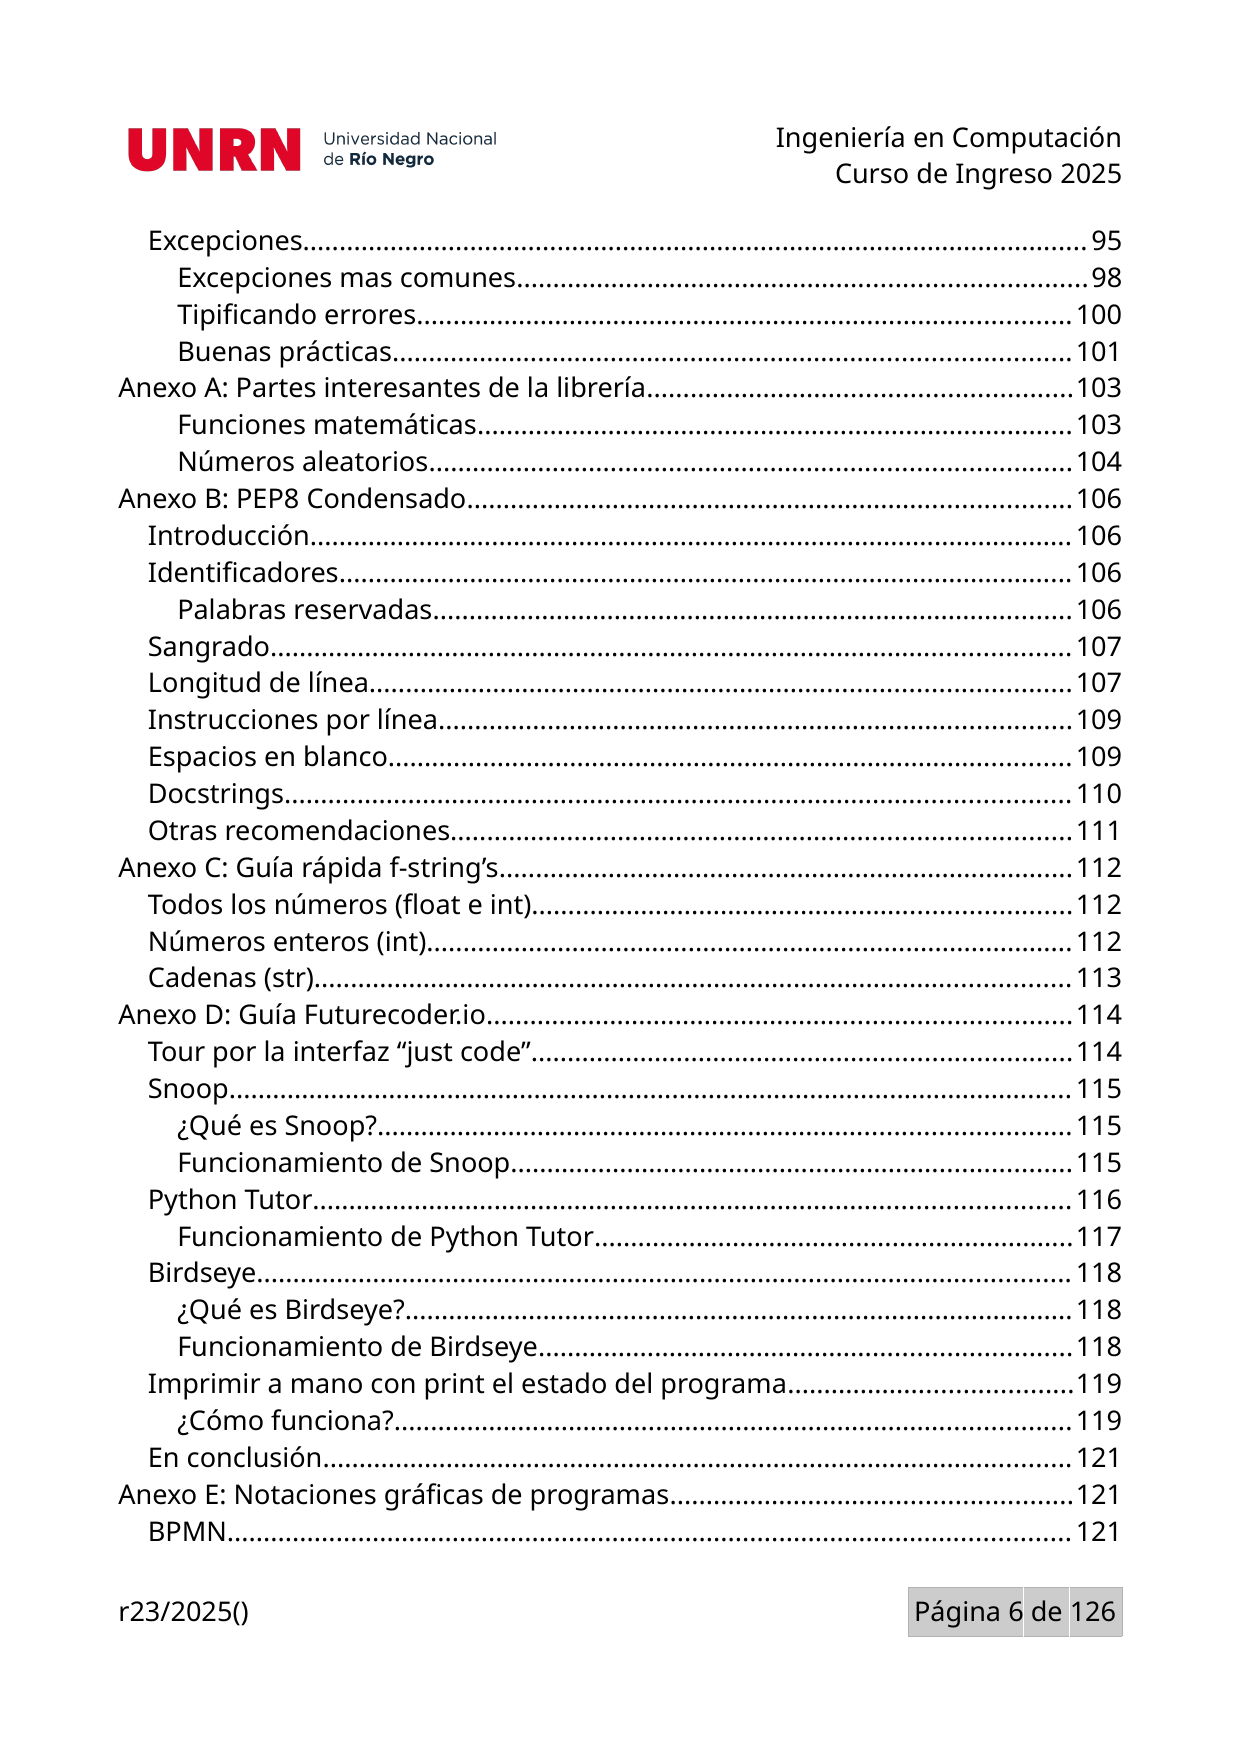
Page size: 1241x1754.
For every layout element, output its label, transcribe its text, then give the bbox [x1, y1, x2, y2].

text Tipificando errores 100 [177, 295, 1122, 332]
text Anexo C: Guía rápida f-string’s 112 [118, 848, 1122, 885]
text En conclusión 121 [148, 1438, 1122, 1475]
text Funcionamiento de Birdseye 118 [177, 1328, 1122, 1364]
text Funcionamiento de Python Tutor 117 [177, 1217, 1122, 1254]
text Python Tutor 116 [148, 1180, 1122, 1217]
text Anexo D: Guía Futurecoder.io 114 [118, 996, 1122, 1033]
text Imprimir a mano con print el estado del programa 119 [148, 1364, 1122, 1401]
text Birdseye 118 [148, 1254, 1122, 1291]
text Funcionamiento de Snoop 115 [177, 1143, 1122, 1180]
text ¿Qué es Snoop? 115 [177, 1106, 1122, 1143]
text BPMN 121 [148, 1512, 1122, 1549]
text Anexo E: Notaciones gráficas de programas 121 [118, 1475, 1122, 1512]
text Introducción 106 [148, 516, 1122, 553]
text ¿Qué es Birdseye? 118 [177, 1291, 1122, 1328]
text Longitud de línea 107 [148, 664, 1122, 701]
text Tour por la interfaz “just code” 114 [148, 1033, 1122, 1069]
text Excepciones 95 [148, 221, 1122, 258]
text Snoop 115 [148, 1069, 1122, 1106]
text Anexo B: PEP8 Condensado 106 [118, 479, 1122, 516]
text Espacios en blanco 109 [148, 738, 1122, 774]
text Excepciones mas comunes 98 [177, 258, 1122, 295]
text Identificadores 106 [148, 553, 1122, 590]
text Palabras reservadas 106 [177, 590, 1122, 627]
picture [118, 118, 505, 180]
text Instrucciones por línea 109 [148, 701, 1122, 738]
text Docstrings 110 [148, 774, 1122, 811]
text Anexo A: Partes interesantes de la librería 103 [118, 369, 1122, 406]
text Sangrado 107 [148, 627, 1122, 664]
text Todos los números (float e int) 112 [148, 885, 1122, 922]
text Otras recomendaciones 111 [148, 811, 1122, 848]
text Funciones matemáticas 103 [177, 406, 1122, 443]
text Cadenas (str) 113 [148, 959, 1122, 996]
text Buenas prácticas 101 [177, 332, 1122, 369]
text Números enteros (int) 112 [148, 922, 1122, 959]
text Números aleatorios 104 [177, 443, 1122, 479]
text ¿Cómo funciona? 119 [177, 1401, 1122, 1438]
